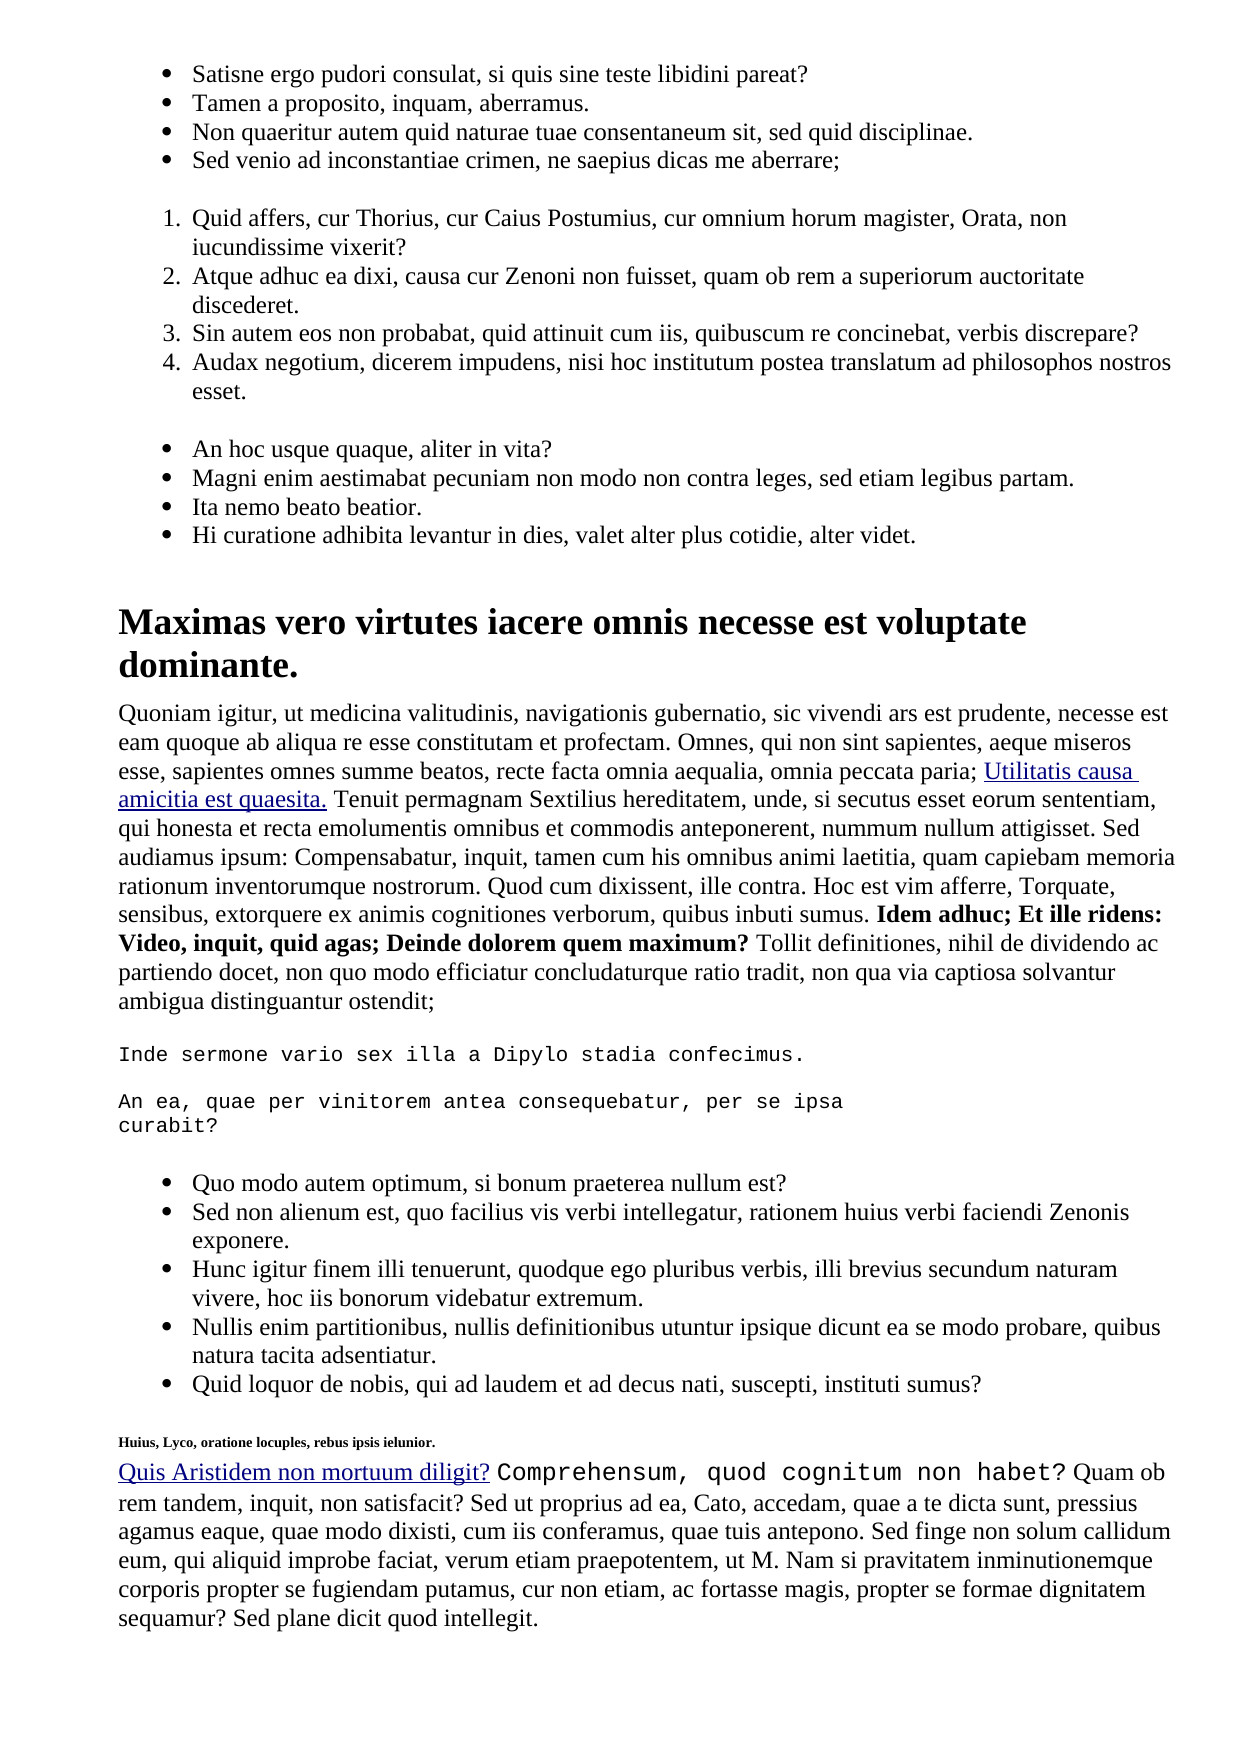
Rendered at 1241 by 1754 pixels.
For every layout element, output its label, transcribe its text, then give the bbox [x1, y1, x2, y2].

list Sed non alienum est, quo facilius vis verbi intellegatur, rationem huius verbi faciendi Zenonis exponere. [162, 1197, 1181, 1254]
list Quo modo autem optimum, si bonum praeterea nullum est? [162, 1168, 1181, 1197]
text Quoniam igitur, ut medicina valitudinis, navigationis gubernatio, sic vivendi ars est prudente, necesse est eam quoque ab aliqua re esse constitutam et profectam. Omnes, qui non sint sapientes, aeque miseros esse, sapientes omnes summe beatos, recte facta omnia aequalia, omnia peccata paria; Utilitatis causa amicitia est quaesita. Tenuit permagnam Sextilius hereditatem, unde, si secutus esset eorum sententiam, qui honesta et recta emolumentis omnibus et commodis anteponerent, nummum nullum attigisset. Sed audiamus ipsum: Compensabatur, inquit, tamen cum his omnibus animi laetitia, quam capiebam memoria rationum inventorumque nostrorum. Quod cum dixissent, ille contra. Hoc est vim afferre, Torquate, sensibus, extorquere ex animis cognitiones verborum, quibus inbuti sumus. Idem adhuc; Et ille ridens: Video, inquit, quid agas; Deinde dolorem quem maximum? Tollit definitiones, nihil de dividendo ac partiendo docet, non quo modo efficiatur concludaturque ratio tradit, non qua via captiosa solvantur ambigua distinguantur ostendit; [118, 698, 1181, 1014]
list Quid affers, cur Thorius, cur Caius Postumius, cur omnium horum magister, Orata, non iucundissime vixerit? [162, 203, 1181, 261]
list Ita nemo beato beatior. [162, 492, 1181, 521]
list Magni enim aestimabat pecuniam non modo non contra leges, sed etiam legibus partam. [162, 463, 1181, 492]
list Sed venio ad inconstantiae crimen, ne saepius dicas me aberrare; [162, 145, 1181, 174]
list An hoc usque quaque, aliter in vita? [162, 434, 1181, 463]
list Satisne ergo pudori consulat, si quis sine teste libidini pareat? [162, 59, 1181, 88]
list Sin autem eos non probabat, quid attinuit cum iis, quibuscum re concinebat, verbis discrepare? [162, 318, 1181, 347]
subtitle Maximas vero virtutes iacere omnis necesse est voluptate dominante. [118, 599, 1181, 686]
text curabit? [118, 1115, 1181, 1139]
list Hi curatione adhibita levantur in dies, valet alter plus cotidie, alter videt. [162, 521, 1181, 549]
list Hunc igitur finem illi tenuerunt, quodque ego pluribus verbis, illi brevius secundum naturam vivere, hoc iis bonorum videbatur extremum. [162, 1254, 1181, 1312]
list Audax negotium, dicerem impudens, nisi hoc institutum postea translatum ad philosophos nostros esset. [162, 347, 1181, 405]
list Non quaeritur autem quid naturae tuae consentaneum sit, sed quid disciplinae. [162, 117, 1181, 145]
list Tamen a proposito, inquam, aberramus. [162, 88, 1181, 117]
text Quis Aristidem non mortuum diligit? Comprehensum, quod cognitum non habet? Quam ob rem tandem, inquit, non satisfacit? Sed ut proprius ad ea, Cato, accedam, quae a te dicta sunt, pressius agamus eaque, quae modo dixisti, cum iis conferamus, quae tuis antepono. Sed finge non solum callidum eum, qui aliquid improbe faciat, verum etiam praepotentem, ut M. Nam si pravitatem inminutionemque corporis propter se fugiendam putamus, cur non etiam, ac fortasse magis, propter se formae dignitatem sequamur? Sed plane dicit quod intellegit. [118, 1457, 1181, 1631]
list Atque adhuc ea dixi, causa cur Zenoni non fuisset, quam ob rem a superiorum auctoritate discederet. [162, 261, 1181, 318]
list Nullis enim partitionibus, nullis definitionibus utuntur ipsique dicunt ea se modo probare, quibus natura tacita adsentiatur. [162, 1312, 1181, 1369]
subtitle Huius, Lyco, oratione locuples, rebus ipsis ielunior. [118, 1434, 1181, 1451]
list Quid loquor de nobis, qui ad laudem et ad decus nati, suscepti, instituti sumus? [162, 1369, 1181, 1398]
text An ea, quae per vinitorem antea consequebatur, per se ipsa [118, 1091, 1181, 1115]
text Inde sermone vario sex illa a Dipylo stadia confecimus. [118, 1044, 1181, 1068]
